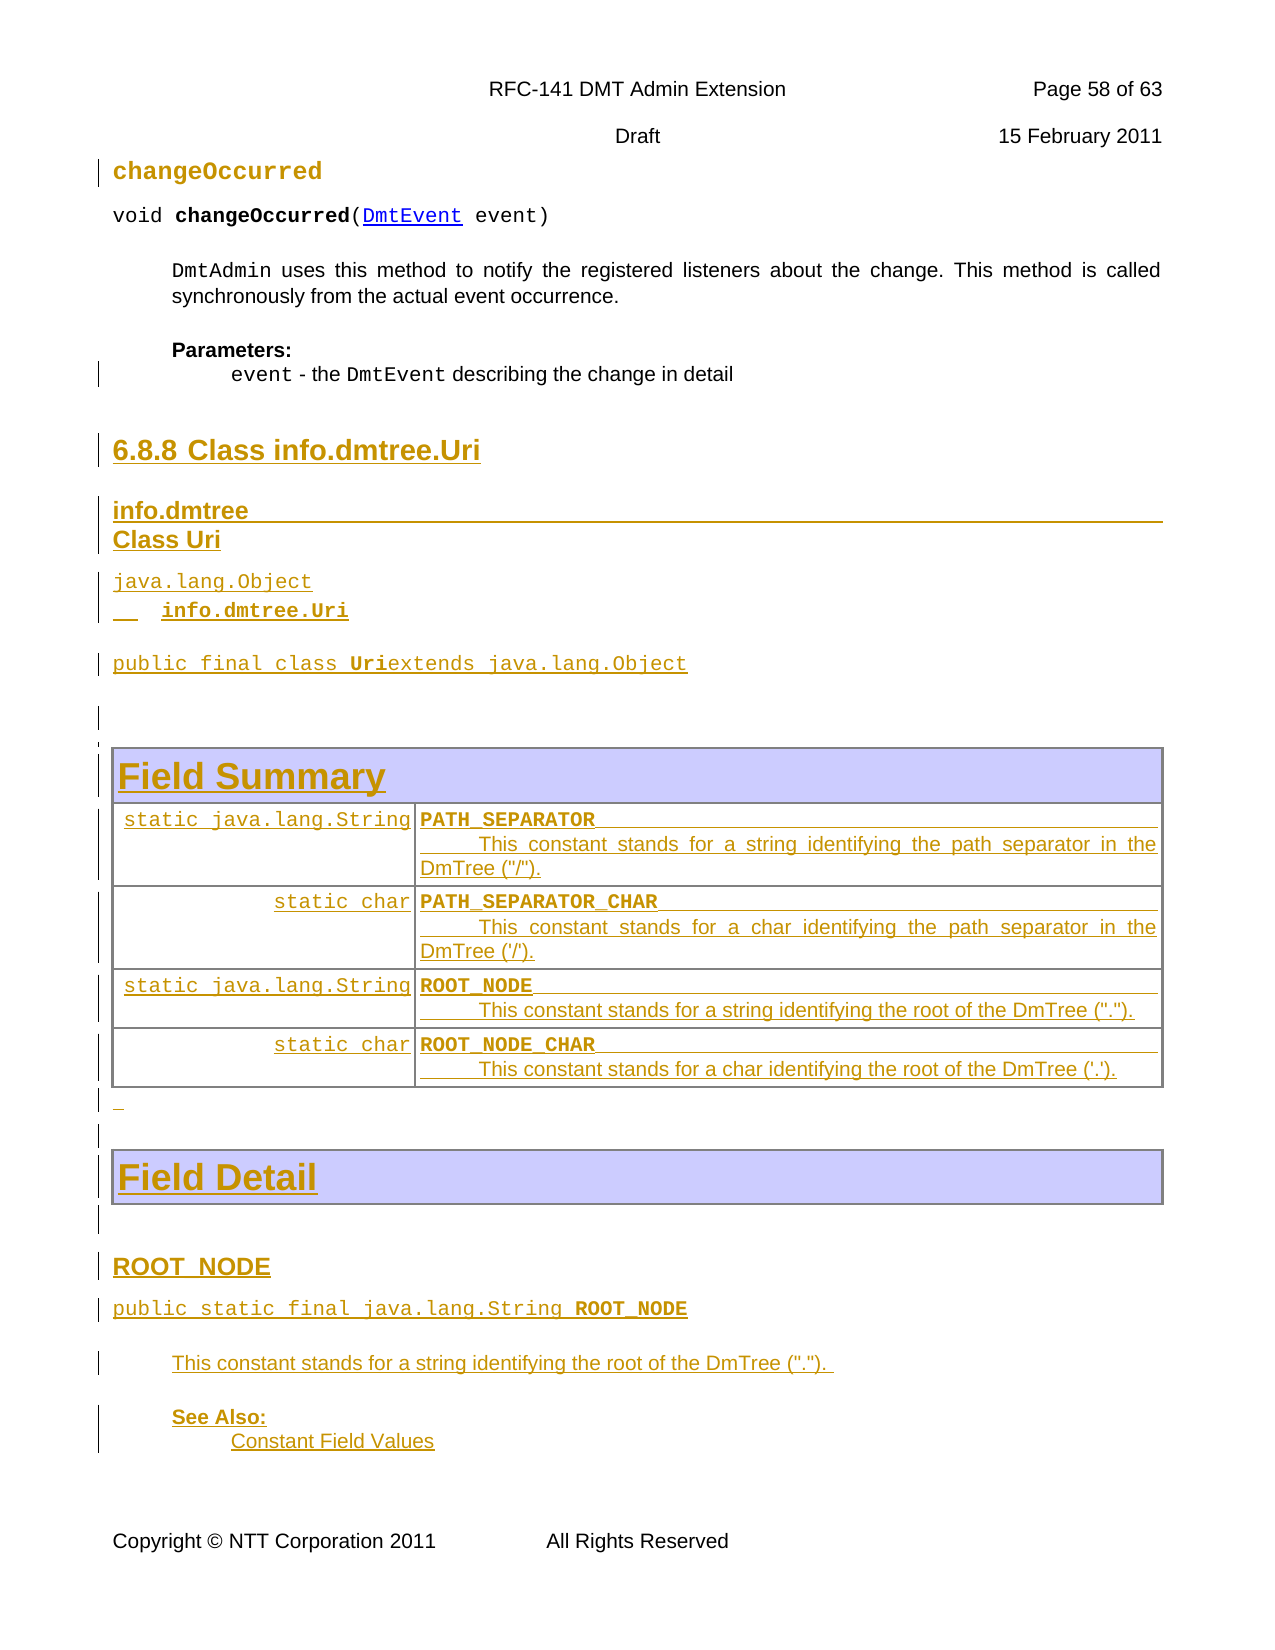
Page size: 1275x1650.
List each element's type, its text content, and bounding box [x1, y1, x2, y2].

text void changeOccurred(DmtEvent event) [112, 205, 1162, 229]
text public static final java.lang.String ROOT_NODE [112, 1298, 1162, 1322]
subtitle Parameters: [172, 337, 1162, 361]
table_cell ROOT_NODE_CHAR This constant stands for a char identifying the root of the DmTree ('.'). [416, 1029, 1161, 1086]
table_header Field Detail [114, 1151, 1161, 1203]
text Class Uri [112, 522, 1162, 554]
text changeOccurred [112, 159, 1162, 187]
text public final class Uriextends java.lang.Object [112, 653, 1162, 676]
text info.dmtree.Uri [112, 595, 1162, 623]
list Constant Field Values [231, 1428, 1162, 1452]
subtitle Class info.dmtree.Uri [112, 433, 1162, 467]
list This constant stands for a string identifying the root of the DmTree ("."). [172, 1351, 1162, 1375]
table_cell static java.lang.String [114, 970, 414, 1027]
table_cell static java.lang.String [114, 804, 414, 885]
table_cell ROOT_NODE This constant stands for a string identifying the root of the DmTree ("."). [416, 970, 1161, 1027]
table_cell PATH_SEPARATOR This constant stands for a string identifying the path separator in the DmTree ("/"). [416, 804, 1161, 885]
table_header Field Summary [114, 749, 1161, 802]
table_cell PATH_SEPARATOR_CHAR This constant stands for a char identifying the path separator in the DmTree ('/'). [416, 887, 1161, 968]
list event - the DmtEvent describing the change in detail [231, 361, 1162, 387]
list DmtAdmin uses this method to notify the registered listeners about the change. This method is called synchronously from the actual event occurrence. [172, 258, 1162, 308]
table_cell static char [114, 1029, 414, 1086]
text java.lang.Object [112, 572, 1162, 595]
text ROOT_NODE [112, 1252, 1162, 1280]
subtitle See Also: [172, 1404, 1162, 1428]
table_cell static char [114, 887, 414, 968]
text info.dmtree [112, 496, 1162, 521]
